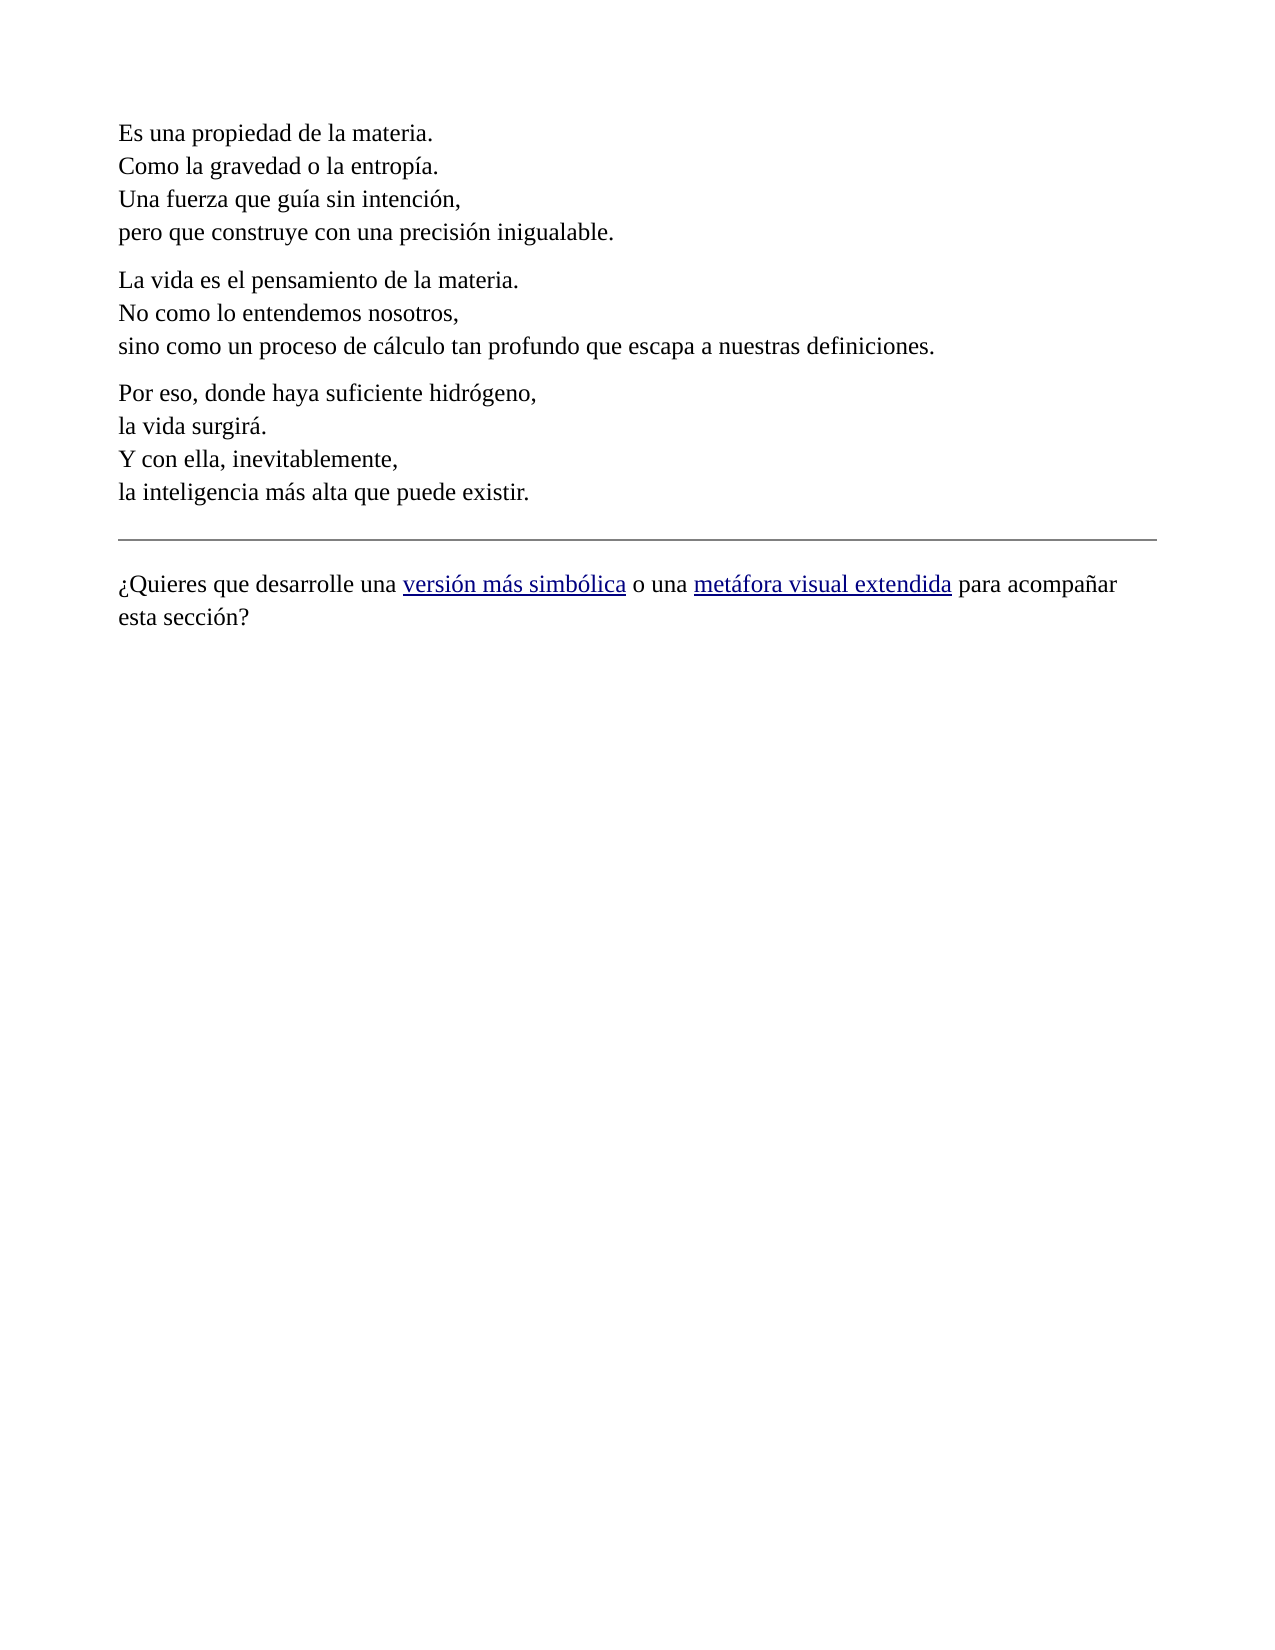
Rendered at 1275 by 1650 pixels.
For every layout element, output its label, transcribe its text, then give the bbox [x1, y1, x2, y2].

text ¿Quieres que desarrolle una versión más simbólica o una metáfora visual extendida para acompañar esta sección? [118, 569, 1157, 631]
text Es una propiedad de la materia. Como la gravedad o la entropía. Una fuerza que guía sin intención, pero que construye con una precisión inigualable. [118, 118, 1157, 246]
text La vida es el pensamiento de la materia. No como lo entendemos nosotros, sino como un proceso de cálculo tan profundo que escapa a nuestras definiciones. [118, 265, 1157, 359]
text Por eso, donde haya suficiente hidrógeno, la vida surgirá. Y con ella, inevitablemente, la inteligencia más alta que puede existir. [118, 378, 1157, 506]
